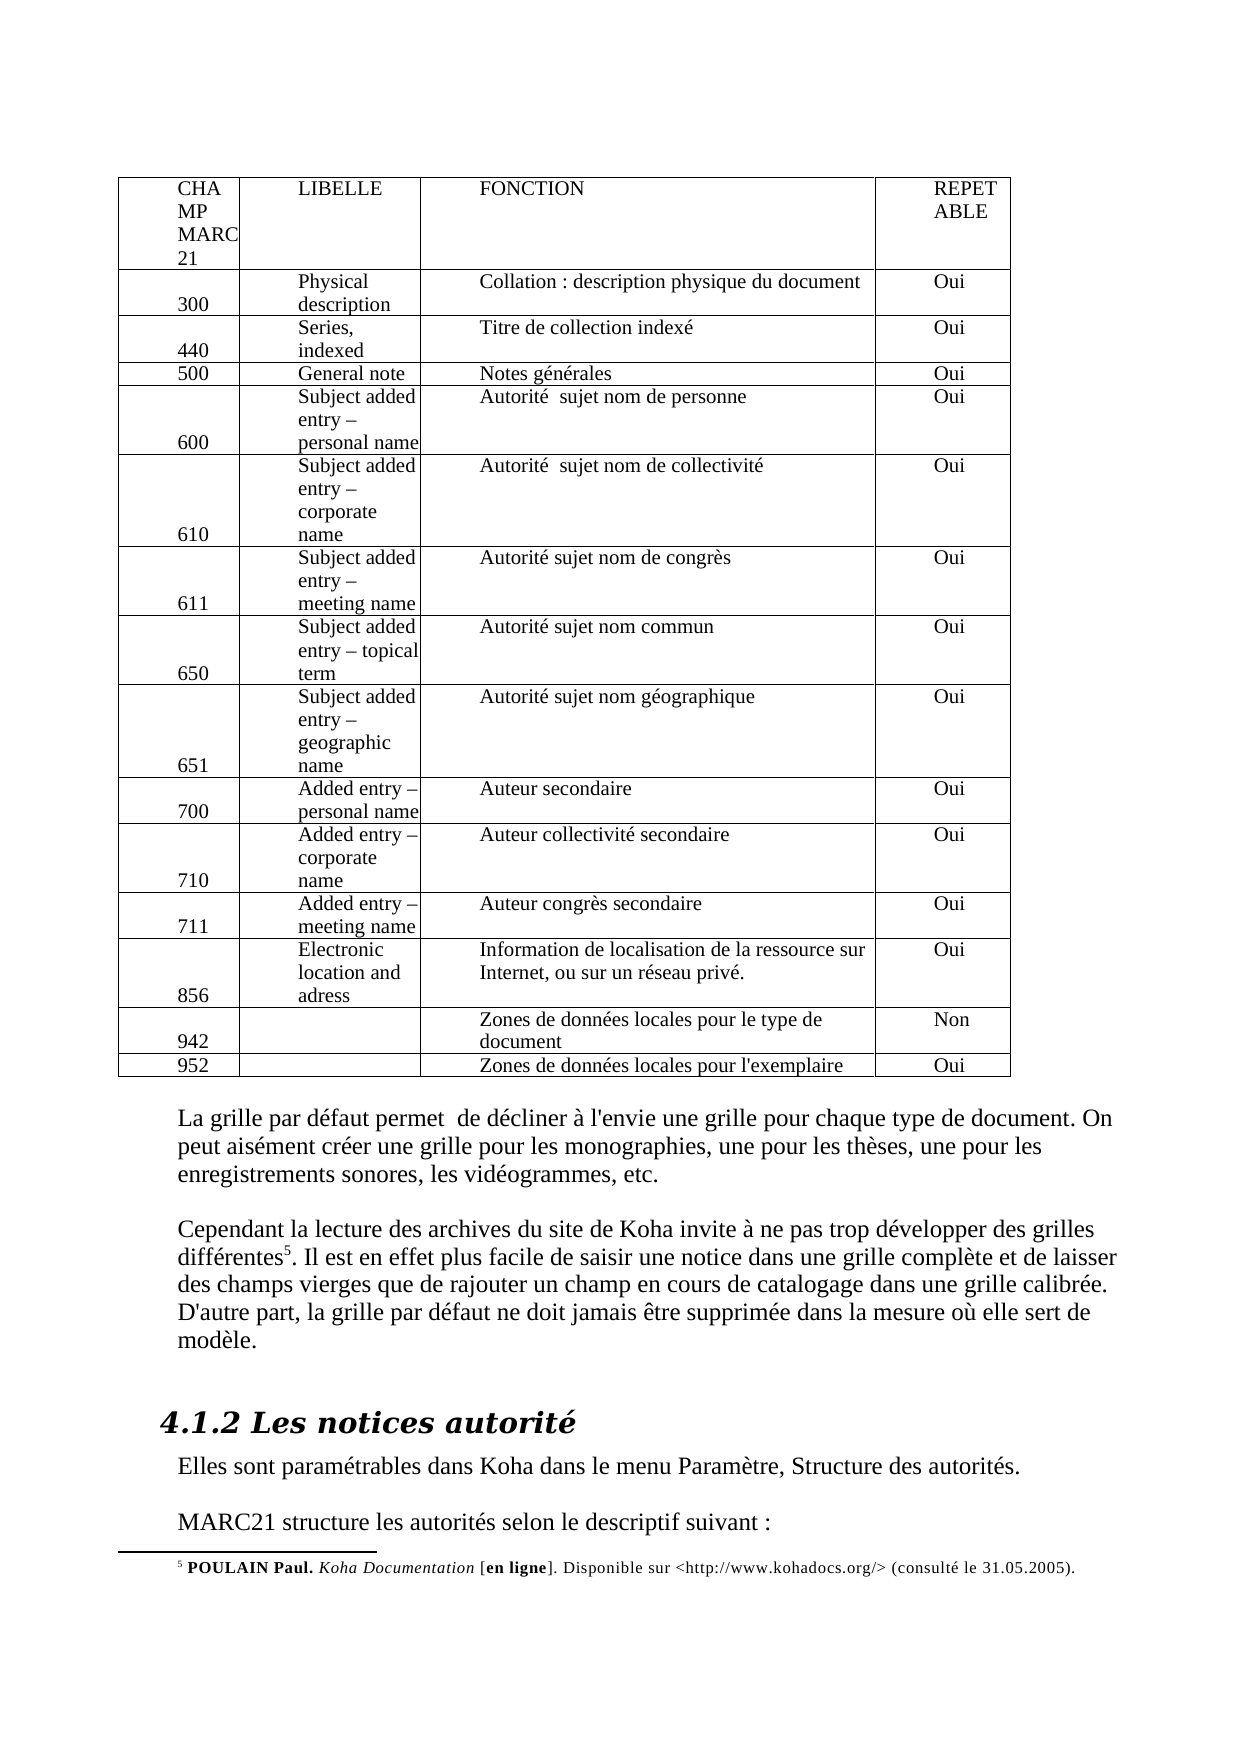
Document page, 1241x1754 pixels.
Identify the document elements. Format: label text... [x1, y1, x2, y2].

table_cell Oui [876, 1054, 1010, 1076]
text MARC21 structure les autorités selon le descriptif suivant : [177, 1508, 1152, 1536]
table_cell Zones de données locales pour le type de document [421, 1008, 874, 1053]
table_cell Auteur congrès secondaire [421, 893, 874, 938]
table_cell Physical description [240, 270, 420, 315]
table_cell Oui [876, 778, 1010, 823]
table_cell General note [240, 363, 420, 385]
table_cell Oui [876, 824, 1010, 892]
table_cell 300 [119, 270, 239, 315]
table_cell 611 [119, 547, 239, 615]
table_cell Added entry – personal name [240, 778, 420, 823]
table_cell Added entry – corporate name [240, 824, 420, 892]
table_cell Notes générales [421, 363, 874, 385]
table_cell 651 [119, 685, 239, 777]
table_cell Electronic location and adress [240, 939, 420, 1007]
table_cell 600 [119, 386, 239, 454]
table_cell 942 [119, 1008, 239, 1053]
table_cell Zones de données locales pour l'exemplaire [421, 1054, 874, 1076]
table_cell Autorité sujet nom de congrès [421, 547, 874, 615]
table_cell 711 [119, 893, 239, 938]
table_cell Series, indexed [240, 316, 420, 362]
table_cell 500 [119, 363, 239, 385]
text Elles sont paramétrables dans Koha dans le menu Paramètre, Structure des autorités. [177, 1452, 1152, 1480]
table_cell Subject added entry – meeting name [240, 547, 420, 615]
table_cell Subject added entry – corporate name [240, 455, 420, 546]
table_cell Oui [876, 270, 1010, 315]
table_cell Autorité sujet nom de collectivité [421, 455, 874, 546]
table_cell Autorité sujet nom géographique [421, 685, 874, 777]
table_cell Oui [876, 547, 1010, 615]
table_cell Non [876, 1008, 1010, 1053]
table_cell Oui [876, 363, 1010, 385]
text Cependant la lecture des archives du site de Koha invite à ne pas trop développer des grilles différentes. Il est en effet plus facile de saisir une notice dans une grille complète et de laisser des champs vierges que de rajouter un champ en cours de catalogage dans une grille calibrée. D'autre part, la grille par défaut ne doit jamais être supprimée dans la mesure où elle sert de modèle. [177, 1215, 1152, 1354]
table_cell 700 [119, 778, 239, 823]
table_cell Auteur secondaire [421, 778, 874, 823]
table_cell 952 [119, 1054, 239, 1076]
table_cell Titre de collection indexé [421, 316, 874, 362]
table_cell [240, 1054, 420, 1076]
table_cell Oui [876, 893, 1010, 938]
table_cell Oui [876, 455, 1010, 546]
table_cell Information de localisation de la ressource sur Internet, ou sur un réseau privé. [421, 939, 874, 1007]
table_cell Oui [876, 386, 1010, 454]
table_cell Added entry – meeting name [240, 893, 420, 938]
table_cell Subject added entry – topical term [240, 616, 420, 684]
table_cell Subject added entry – geographic name [240, 685, 420, 777]
table_header LIBELLE [240, 178, 420, 269]
text POULAIN Paul. Koha Documentation [en ligne]. Disponible sur <http://www.kohadocs.org/> (consulté le 31.05.2005). [177, 1558, 1152, 1577]
table_cell Oui [876, 939, 1010, 1007]
table_cell Oui [876, 685, 1010, 777]
table_cell 856 [119, 939, 239, 1007]
table_cell Auteur collectivité secondaire [421, 824, 874, 892]
table_cell 650 [119, 616, 239, 684]
table_cell Collation : description physique du document [421, 270, 874, 315]
table_header REPETABLE [876, 178, 1010, 269]
table_cell 610 [119, 455, 239, 546]
table_cell 440 [119, 316, 239, 362]
table_cell Subject added entry – personal name [240, 386, 420, 454]
table_header CHAMP MARC21 [119, 178, 239, 269]
table_header FONCTION [421, 178, 874, 269]
table_cell [240, 1008, 420, 1053]
subtitle Les notices autorité [159, 1406, 1152, 1441]
text La grille par défaut permet de décliner à l'envie une grille pour chaque type de document. On peut aisément créer une grille pour les monographies, une pour les thèses, une pour les enregistrements sonores, les vidéogrammes, etc. [177, 1104, 1152, 1187]
table_cell Oui [876, 616, 1010, 684]
table_cell 710 [119, 824, 239, 892]
table_cell Autorité sujet nom commun [421, 616, 874, 684]
table_cell Oui [876, 316, 1010, 362]
table_cell Autorité sujet nom de personne [421, 386, 874, 454]
